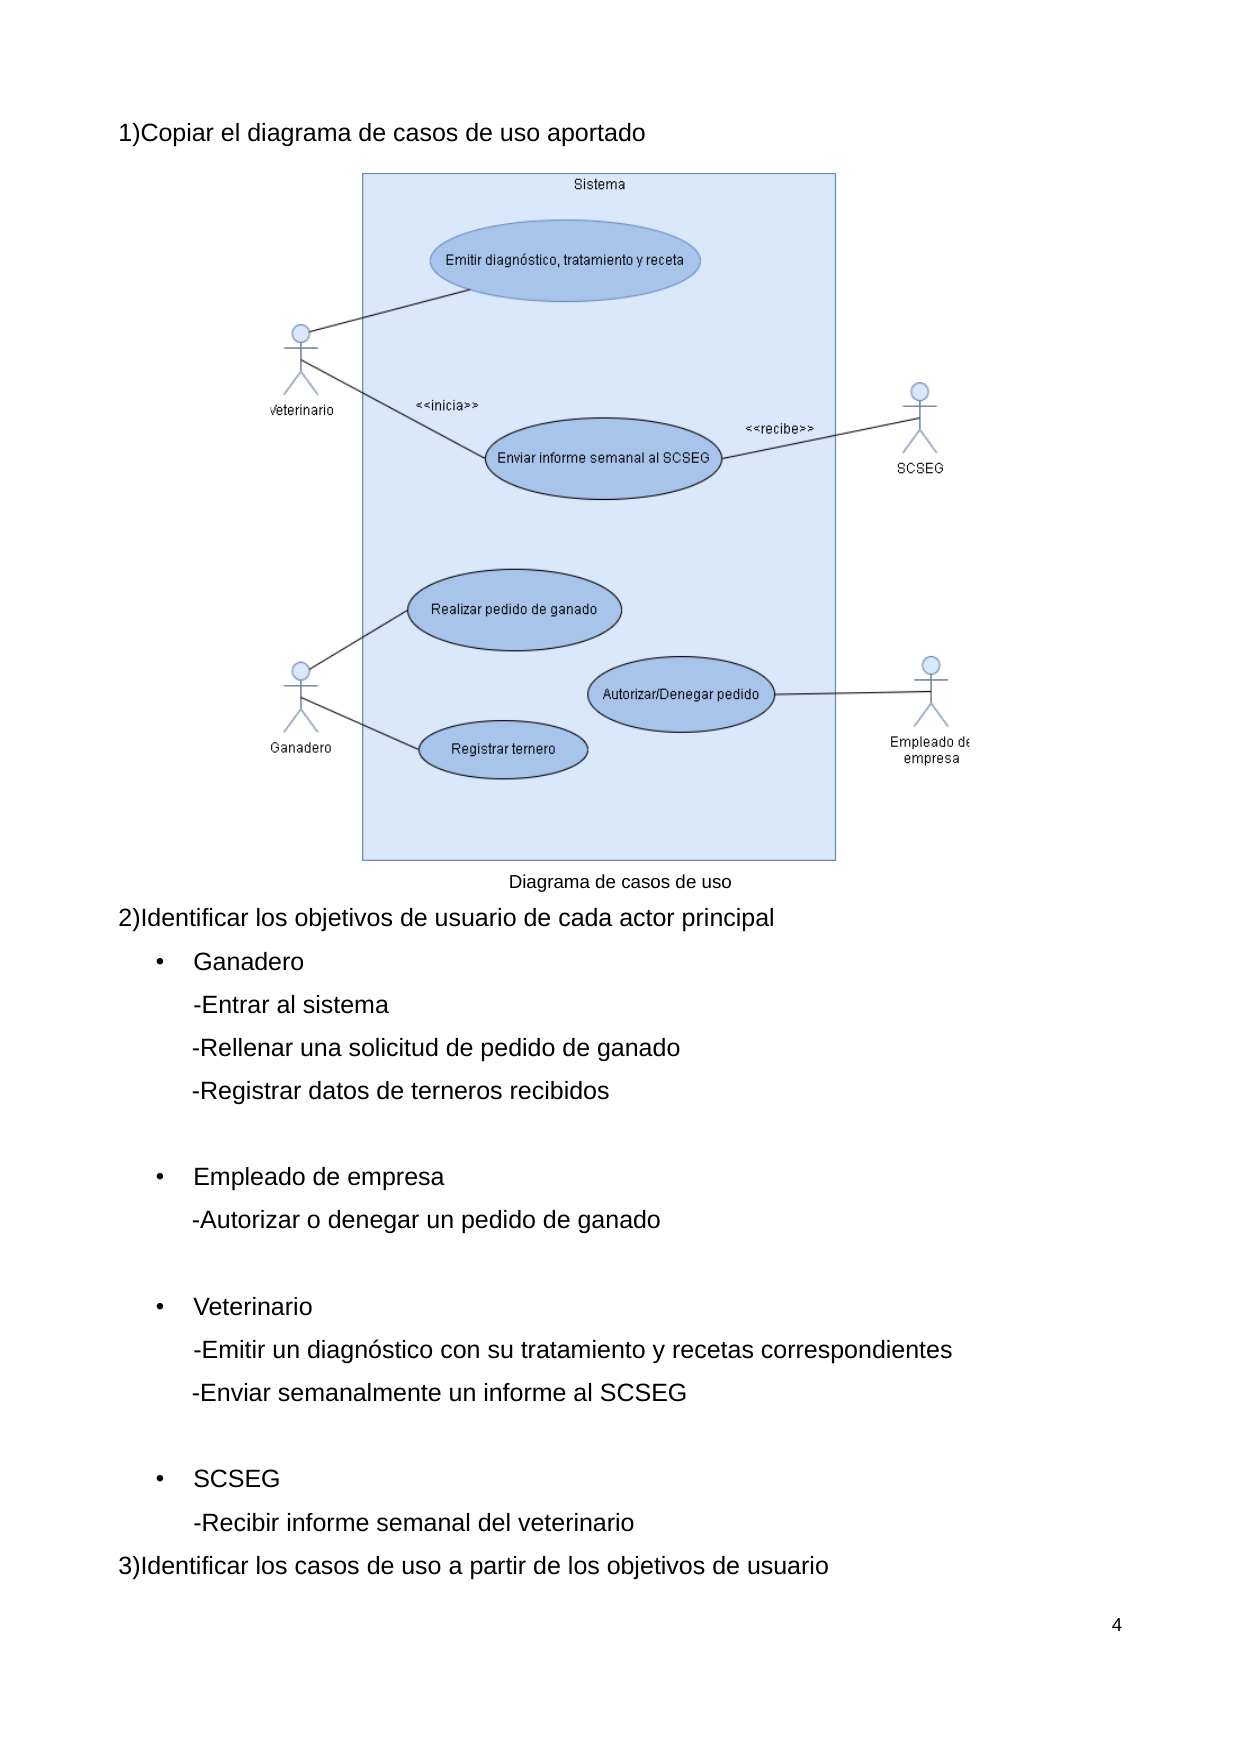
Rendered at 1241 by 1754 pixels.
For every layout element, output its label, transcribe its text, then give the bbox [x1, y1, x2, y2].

list -Recibir informe semanal del veterinario [156, 1508, 1122, 1536]
list -Emitir un diagnóstico con su tratamiento y recetas correspondientes [156, 1335, 1122, 1364]
text -Rellenar una solicitud de pedido de ganado [118, 1033, 1122, 1062]
text Diagrama de casos de uso [118, 161, 1122, 893]
picture [270, 173, 970, 861]
text -Autorizar o denegar un pedido de ganado [118, 1206, 1122, 1234]
text 1)Copiar el diagrama de casos de uso aportado [118, 118, 1122, 147]
list Veterinario [156, 1292, 1122, 1321]
list Empleado de empresa [156, 1162, 1122, 1191]
text 3)Identificar los casos de uso a partir de los objetivos de usuario [118, 1551, 1122, 1579]
list SCSEG [156, 1464, 1122, 1493]
text 2)Identificar los objetivos de usuario de cada actor principal [118, 903, 1122, 932]
list -Entrar al sistema [156, 990, 1122, 1018]
text -Enviar semanalmente un informe al SCSEG [118, 1378, 1122, 1407]
text -Registrar datos de terneros recibidos [118, 1076, 1122, 1105]
list Ganadero [156, 947, 1122, 975]
